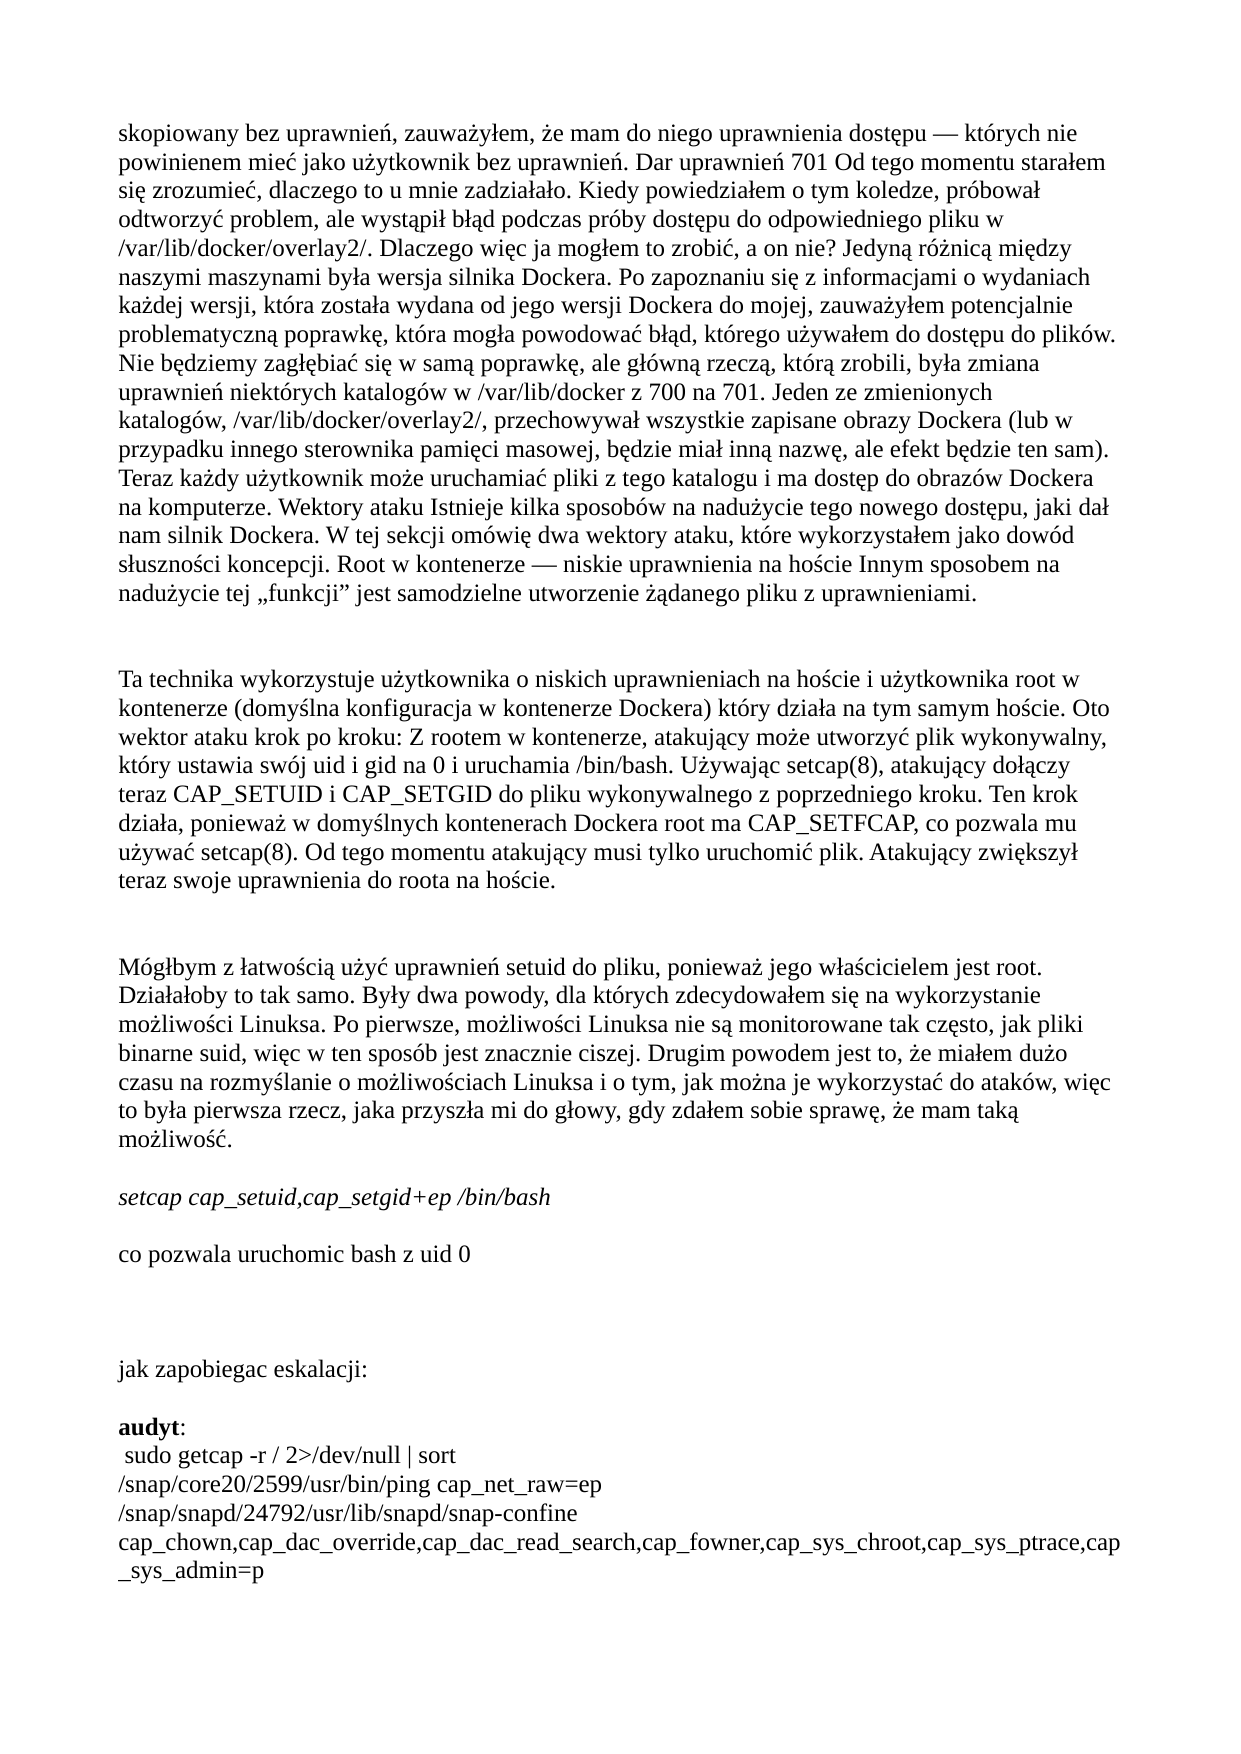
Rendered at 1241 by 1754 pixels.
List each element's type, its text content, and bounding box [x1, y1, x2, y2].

text /snap/core20/2599/usr/bin/ping cap_net_raw=ep [118, 1469, 1122, 1498]
text co pozwala uruchomic bash z uid 0 [118, 1239, 1122, 1268]
text Ta technika wykorzystuje użytkownika o niskich uprawnieniach na hoście i użytkownika root w kontenerze (domyślna konfiguracja w kontenerze Dockera) który działa na tym samym hoście. Oto wektor ataku krok po kroku: Z rootem w kontenerze, atakujący może utworzyć plik wykonywalny, który ustawia swój uid i gid na 0 i uruchamia /bin/bash. Używając setcap(8), atakujący dołączy teraz CAP_SETUID i CAP_SETGID do pliku wykonywalnego z poprzedniego kroku. Ten krok działa, ponieważ w domyślnych kontenerach Dockera root ma CAP_SETFCAP, co pozwala mu używać setcap(8). Od tego momentu atakujący musi tylko uruchomić plik. Atakujący zwiększył teraz swoje uprawnienia do roota na hoście. [118, 664, 1122, 894]
text skopiowany bez uprawnień, zauważyłem, że mam do niego uprawnienia dostępu — których nie powinienem mieć jako użytkownik bez uprawnień. Dar uprawnień 701 Od tego momentu starałem się zrozumieć, dlaczego to u mnie zadziałało. Kiedy powiedziałem o tym koledze, próbował odtworzyć problem, ale wystąpił błąd podczas próby dostępu do odpowiedniego pliku w /var/lib/docker/overlay2/. Dlaczego więc ja mogłem to zrobić, a on nie? Jedyną różnicą między naszymi maszynami była wersja silnika Dockera. Po zapoznaniu się z informacjami o wydaniach każdej wersji, która została wydana od jego wersji Dockera do mojej, zauważyłem potencjalnie problematyczną poprawkę, która mogła powodować błąd, którego używałem do dostępu do plików. Nie będziemy zagłębiać się w samą poprawkę, ale główną rzeczą, którą zrobili, była zmiana uprawnień niektórych katalogów w /var/lib/docker z 700 na 701. Jeden ze zmienionych katalogów, /var/lib/docker/overlay2/, przechowywał wszystkie zapisane obrazy Dockera (lub w przypadku innego sterownika pamięci masowej, będzie miał inną nazwę, ale efekt będzie ten sam). Teraz każdy użytkownik może uruchamiać pliki z tego katalogu i ma dostęp do obrazów Dockera na komputerze. Wektory ataku Istnieje kilka sposobów na nadużycie tego nowego dostępu, jaki dał nam silnik Dockera. W tej sekcji omówię dwa wektory ataku, które wykorzystałem jako dowód słuszności koncepcji. Root w kontenerze — niskie uprawnienia na hoście Innym sposobem na nadużycie tej „funkcji” jest samodzielne utworzenie żądanego pliku z uprawnieniami. [118, 118, 1122, 607]
text setcap cap_setuid,cap_setgid+ep /bin/bash [118, 1182, 1122, 1239]
text Mógłbym z łatwością użyć uprawnień setuid do pliku, ponieważ jego właścicielem jest root. Działałoby to tak samo. Były dwa powody, dla których zdecydowałem się na wykorzystanie możliwości Linuksa. Po pierwsze, możliwości Linuksa nie są monitorowane tak często, jak pliki binarne suid, więc w ten sposób jest znacznie ciszej. Drugim powodem jest to, że miałem dużo czasu na rozmyślanie o możliwościach Linuksa i o tym, jak można je wykorzystać do ataków, więc to była pierwsza rzecz, jaka przyszła mi do głowy, gdy zdałem sobie sprawę, że mam taką możliwość. [118, 952, 1122, 1153]
text jak zapobiegac eskalacji: [118, 1354, 1122, 1383]
text audyt: [118, 1412, 1122, 1441]
text /snap/snapd/24792/usr/lib/snapd/snap-confine cap_chown,cap_dac_override,cap_dac_read_search,cap_fowner,cap_sys_chroot,cap_sys_ptrace,cap_sys_admin=p [118, 1498, 1122, 1584]
text sudo getcap -r / 2>/dev/null | sort [118, 1441, 1122, 1469]
